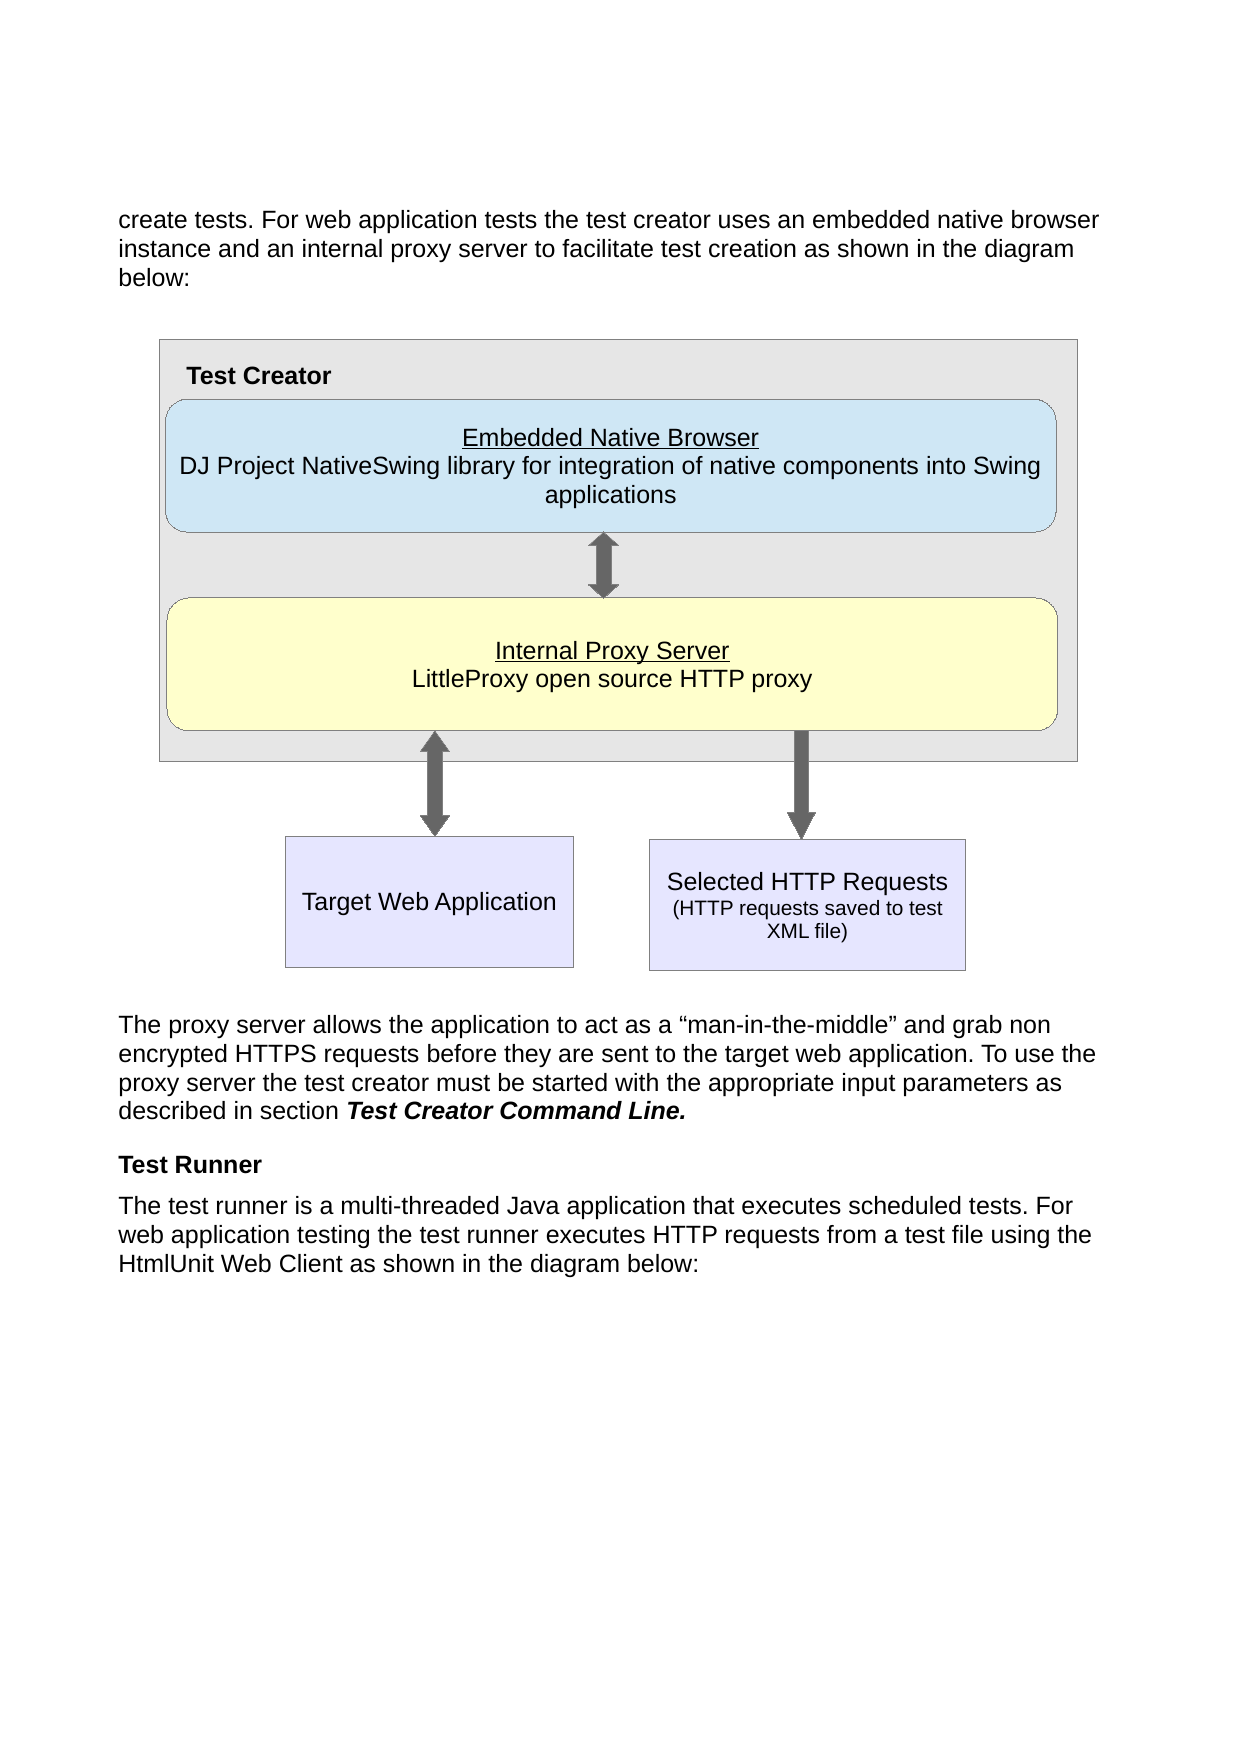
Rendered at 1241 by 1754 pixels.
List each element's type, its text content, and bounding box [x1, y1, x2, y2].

text The test runner is a multi-threaded Java application that executes scheduled tests. For web application testing the test runner executes HTTP requests from a test file using the HtmlUnit Web Client as shown in the diagram below: [118, 1191, 1122, 1278]
text The proxy server allows the application to act as a “man-in-the-middle” and grab non encrypted HTTPS requests before they are sent to the target web application. To use the proxy server the test creator must be started with the appropriate input parameters as described in section Test Creator Command Line. [118, 1010, 1122, 1125]
text create tests. For web application tests the test creator uses an embedded native browser instance and an internal proxy server to facilitate test creation as shown in the diagram below: [118, 205, 1122, 291]
subtitle Test Runner [118, 1150, 1122, 1179]
